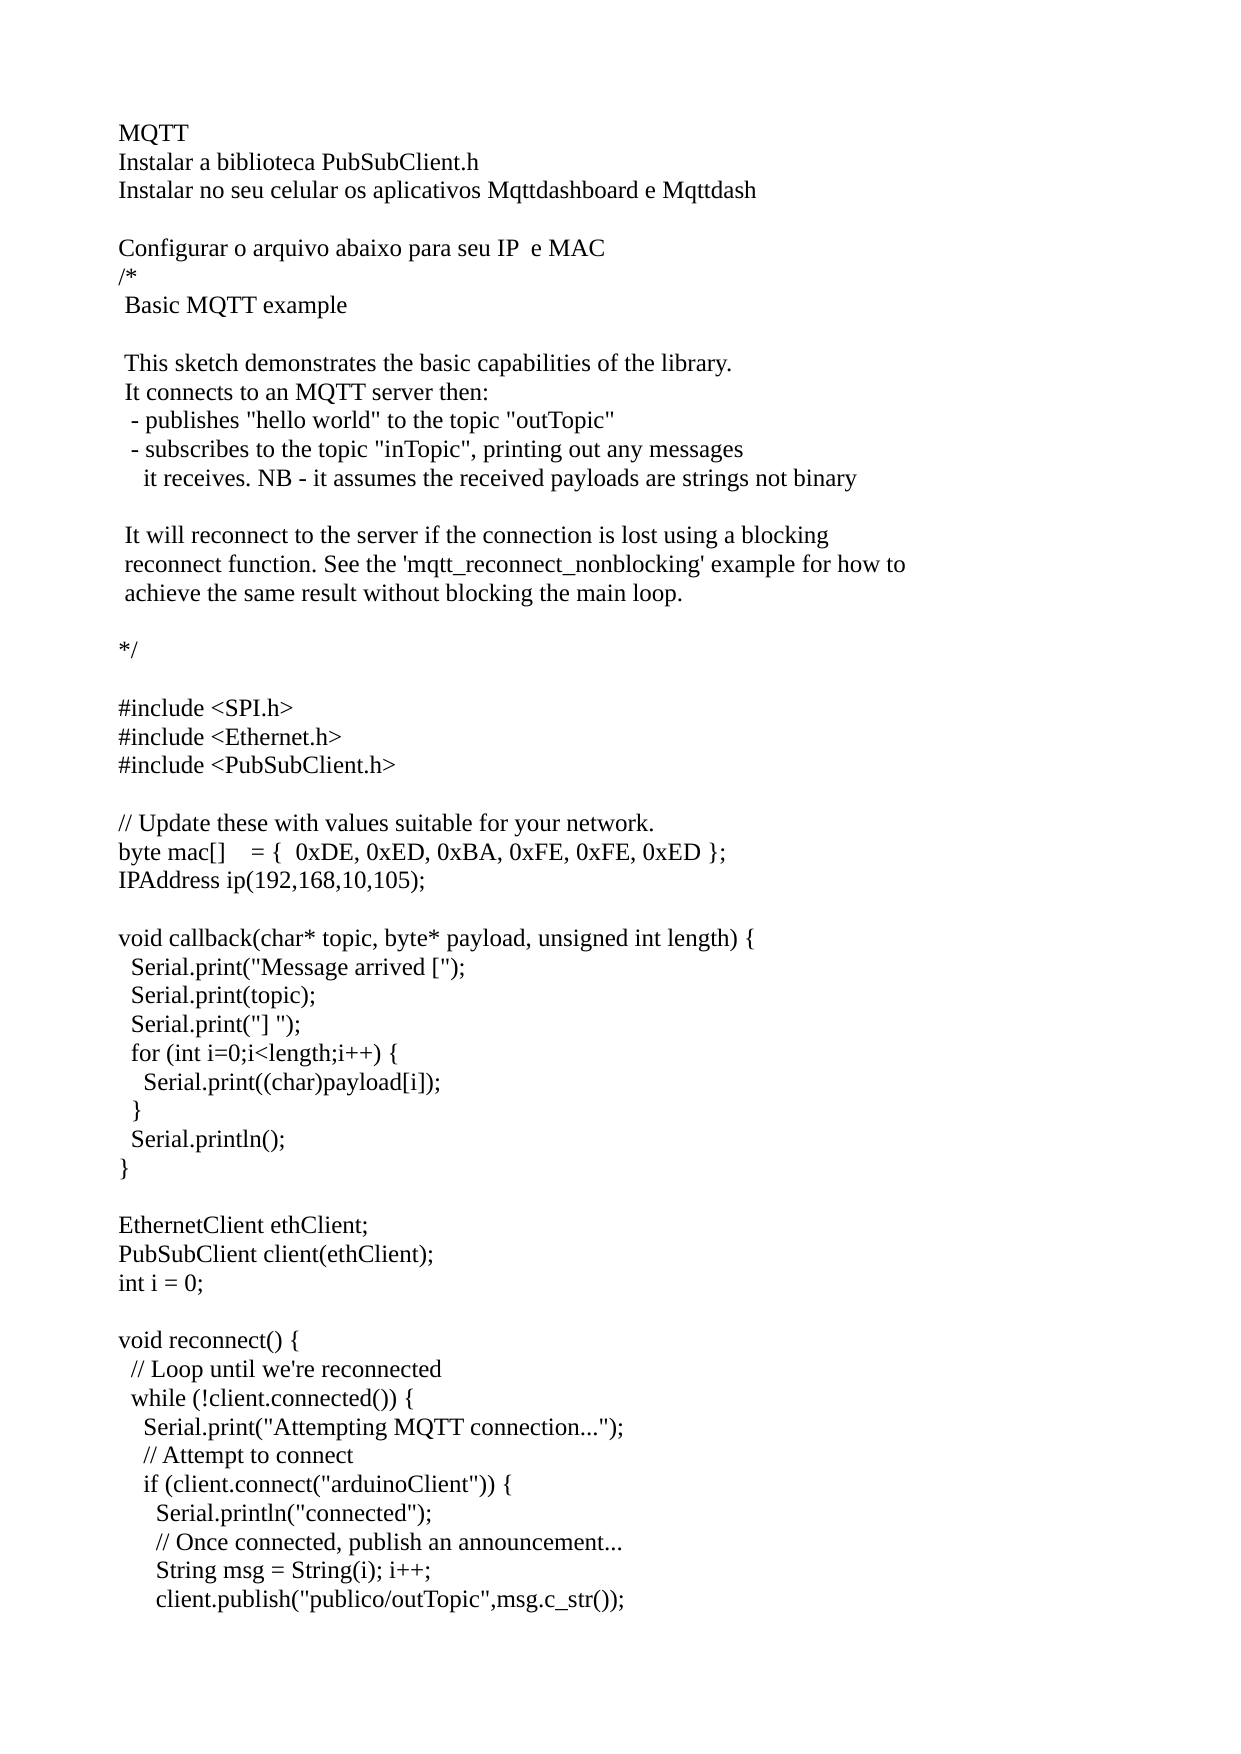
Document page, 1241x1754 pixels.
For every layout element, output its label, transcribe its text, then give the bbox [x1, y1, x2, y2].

text reconnect function. See the 'mqtt_reconnect_nonblocking' example for how to [118, 549, 1122, 578]
text void reconnect() { [118, 1326, 1122, 1354]
text PubSubClient client(ethClient); [118, 1239, 1122, 1268]
text Basic MQTT example [118, 291, 1122, 319]
text Configurar o arquivo abaixo para seu IP e MAC [118, 233, 1122, 262]
text int i = 0; [118, 1268, 1122, 1297]
text IPAddress ip(192,168,10,105); [118, 866, 1122, 894]
text MQTT [118, 118, 1122, 147]
text */ [118, 636, 1122, 664]
text // Update these with values suitable for your network. [118, 808, 1122, 837]
text EthernetClient ethClient; [118, 1211, 1122, 1239]
text // Attempt to connect [118, 1441, 1122, 1469]
text Serial.println(); [118, 1124, 1122, 1153]
text String msg = String(i); i++; [118, 1556, 1122, 1584]
text It will reconnect to the server if the connection is lost using a blocking [118, 521, 1122, 549]
text client.publish("publico/outTopic",msg.c_str()); [118, 1584, 1122, 1613]
text // Loop until we're reconnected [118, 1354, 1122, 1383]
text /* [118, 262, 1122, 291]
text Serial.print("Message arrived ["); [118, 952, 1122, 981]
text Serial.println("connected"); [118, 1498, 1122, 1527]
text Instalar no seu celular os aplicativos Mqttdashboard e Mqttdash [118, 176, 1122, 204]
text Serial.print("Attempting MQTT connection..."); [118, 1412, 1122, 1441]
text it receives. NB - it assumes the received payloads are strings not binary [118, 463, 1122, 492]
text Instalar a biblioteca PubSubClient.h [118, 147, 1122, 176]
text #include <Ethernet.h> [118, 722, 1122, 751]
text Serial.print(topic); [118, 981, 1122, 1009]
text for (int i=0;i<length;i++) { [118, 1038, 1122, 1067]
text byte mac[] = { 0xDE, 0xED, 0xBA, 0xFE, 0xFE, 0xED }; [118, 837, 1122, 866]
text achieve the same result without blocking the main loop. [118, 578, 1122, 607]
text #include <SPI.h> [118, 693, 1122, 722]
text It connects to an MQTT server then: [118, 377, 1122, 406]
text // Once connected, publish an announcement... [118, 1527, 1122, 1556]
text #include <PubSubClient.h> [118, 751, 1122, 779]
text Serial.print("] "); [118, 1009, 1122, 1038]
text while (!client.connected()) { [118, 1383, 1122, 1412]
text This sketch demonstrates the basic capabilities of the library. [118, 348, 1122, 377]
text } [118, 1096, 1122, 1124]
text void callback(char* topic, byte* payload, unsigned int length) { [118, 923, 1122, 952]
text } [118, 1153, 1122, 1182]
text Serial.print((char)payload[i]); [118, 1067, 1122, 1096]
text - publishes "hello world" to the topic "outTopic" [118, 406, 1122, 434]
text if (client.connect("arduinoClient")) { [118, 1469, 1122, 1498]
text - subscribes to the topic "inTopic", printing out any messages [118, 434, 1122, 463]
